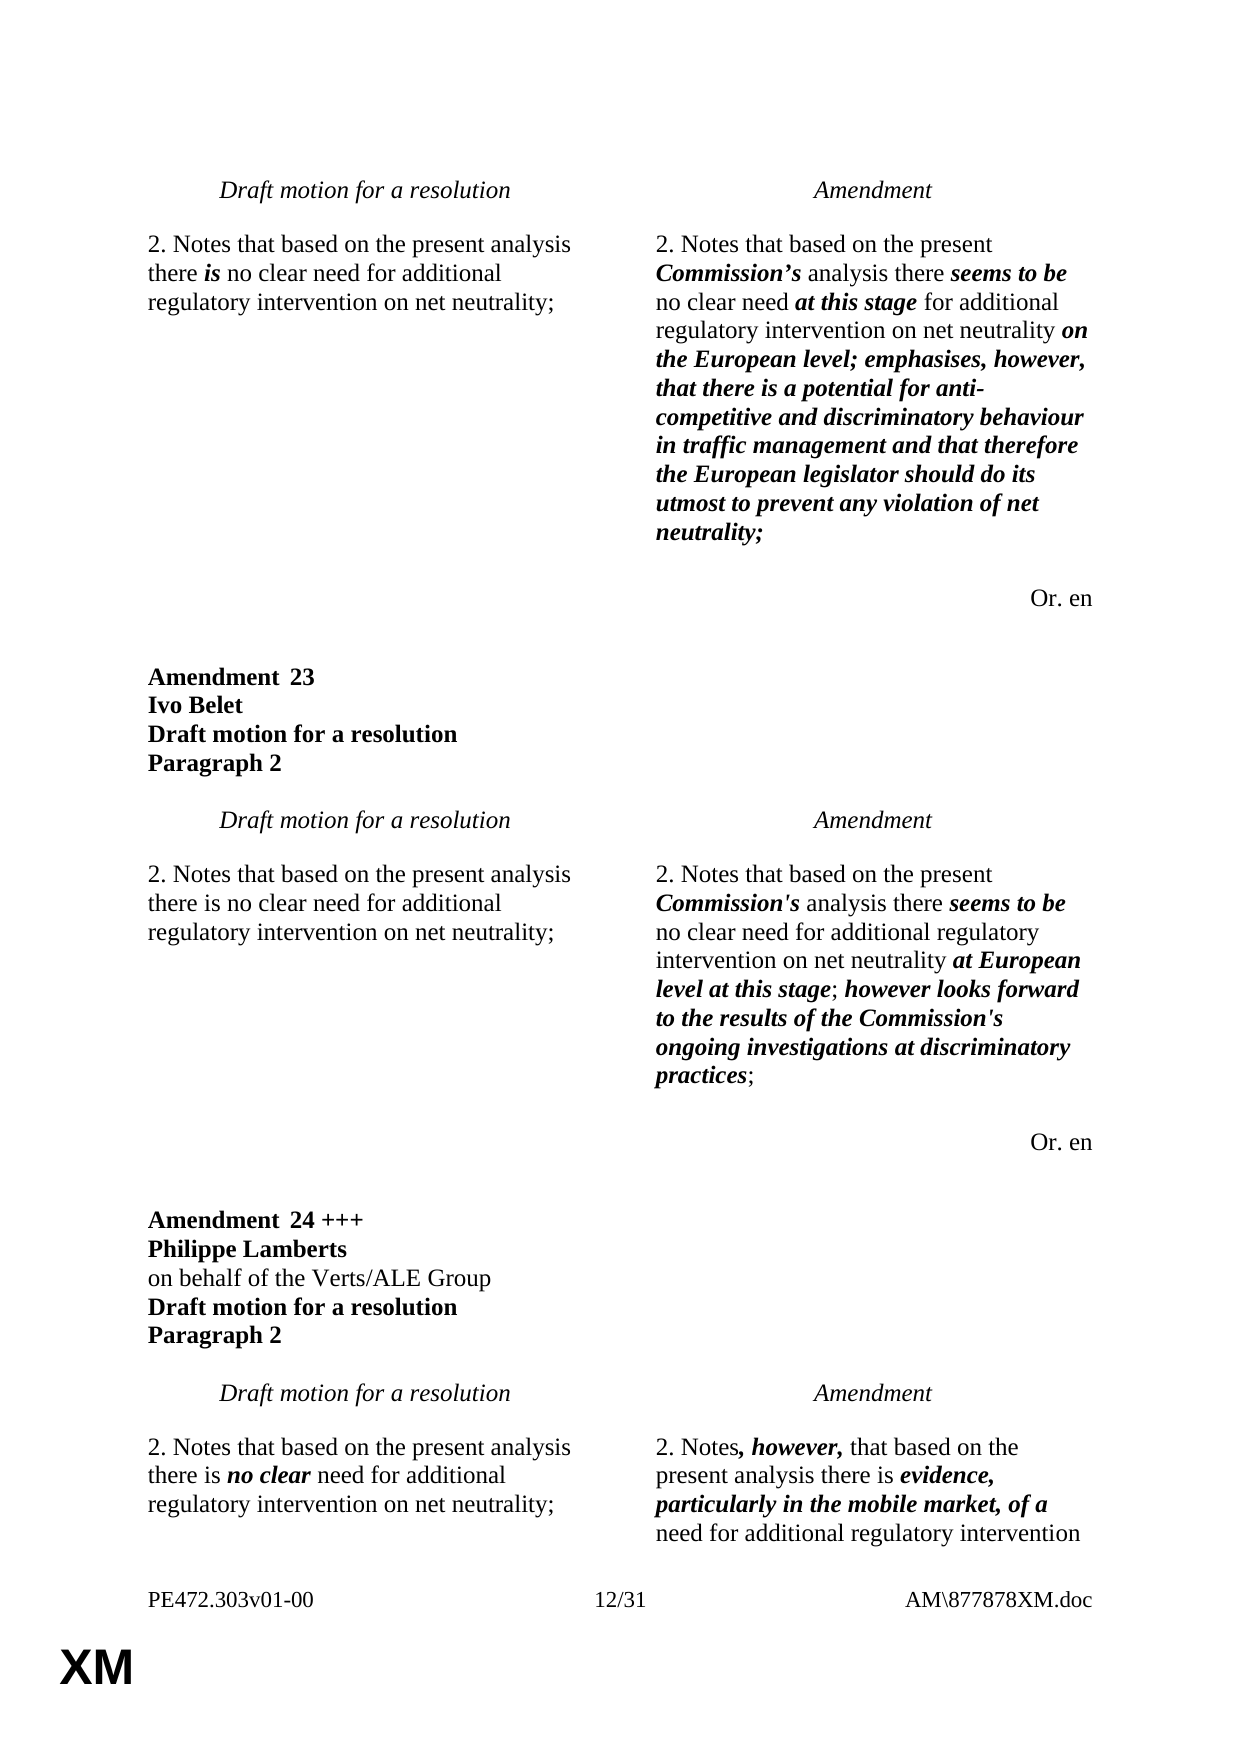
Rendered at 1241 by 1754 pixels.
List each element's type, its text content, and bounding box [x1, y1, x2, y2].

text <DocAmend>Draft motion for a resolution</DocAmend> [148, 1292, 1092, 1321]
table_cell Amendment [620, 1378, 1128, 1432]
table_cell 2. Notes that based on the present analysis there is no clear need for additional regulatory intervention on net neutrality; [112, 1432, 620, 1547]
text <Article>Paragraph 2</Article> [148, 748, 1092, 777]
text <Amend>Amendment <NumAm>23</NumAm> [148, 662, 1092, 691]
text <AuNomDe>{VERT}on behalf of the Verts/ALE Group</AuNomDe> [148, 1263, 1092, 1292]
table_header [112, 777, 1128, 806]
table_cell Draft motion for a resolution [112, 1378, 620, 1432]
text Or. <Original>{EN}en</Original> [148, 583, 1092, 612]
text <Amend>Amendment <NumAm>24 +++</NumAm> [148, 1206, 1092, 1234]
table_cell Amendment [620, 806, 1128, 859]
table_cell Draft motion for a resolution [112, 806, 620, 859]
table_cell Amendment [620, 176, 1128, 229]
table_cell 2. Notes, however, that based on the present analysis there is evidence, particularly in the mobile market, of a need for additional regulatory intervention [620, 1432, 1128, 1547]
text <RepeatBlock-By><Members>Philippe Lamberts</Members> [148, 1234, 1092, 1263]
text <RepeatBlock-By><Members>Ivo Belet</Members> [148, 691, 1092, 719]
table_header [112, 1349, 1128, 1378]
text <DocAmend>Draft motion for a resolution</DocAmend> [148, 719, 1092, 748]
table_cell 2. Notes that based on the present analysis there is no clear need for additional regulatory intervention on net neutrality; [112, 229, 620, 558]
text <Article>Paragraph 2</Article> [148, 1321, 1092, 1349]
table_cell 2. Notes that based on the present analysis there is no clear need for additional regulatory intervention on net neutrality; [112, 859, 620, 1102]
table_cell 2. Notes that based on the present Commission's analysis there seems to be no clear need for additional regulatory intervention on net neutrality at European level at this stage; however looks forward to the results of the Commission's ongoing investigations at discriminatory practices; [620, 859, 1128, 1102]
text Or. <Original>{EN}en</Original> [148, 1127, 1092, 1156]
table_cell 2. Notes that based on the present Commission’s analysis there seems to be no clear need at this stage for additional regulatory intervention on net neutrality on the European level; emphasises, however, that there is a potential for anti-competitive and discriminatory behaviour in traffic management and that therefore the European legislator should do its utmost to prevent any violation of net neutrality; [620, 229, 1128, 558]
table_cell Draft motion for a resolution [112, 176, 620, 229]
table_header [112, 147, 1128, 176]
